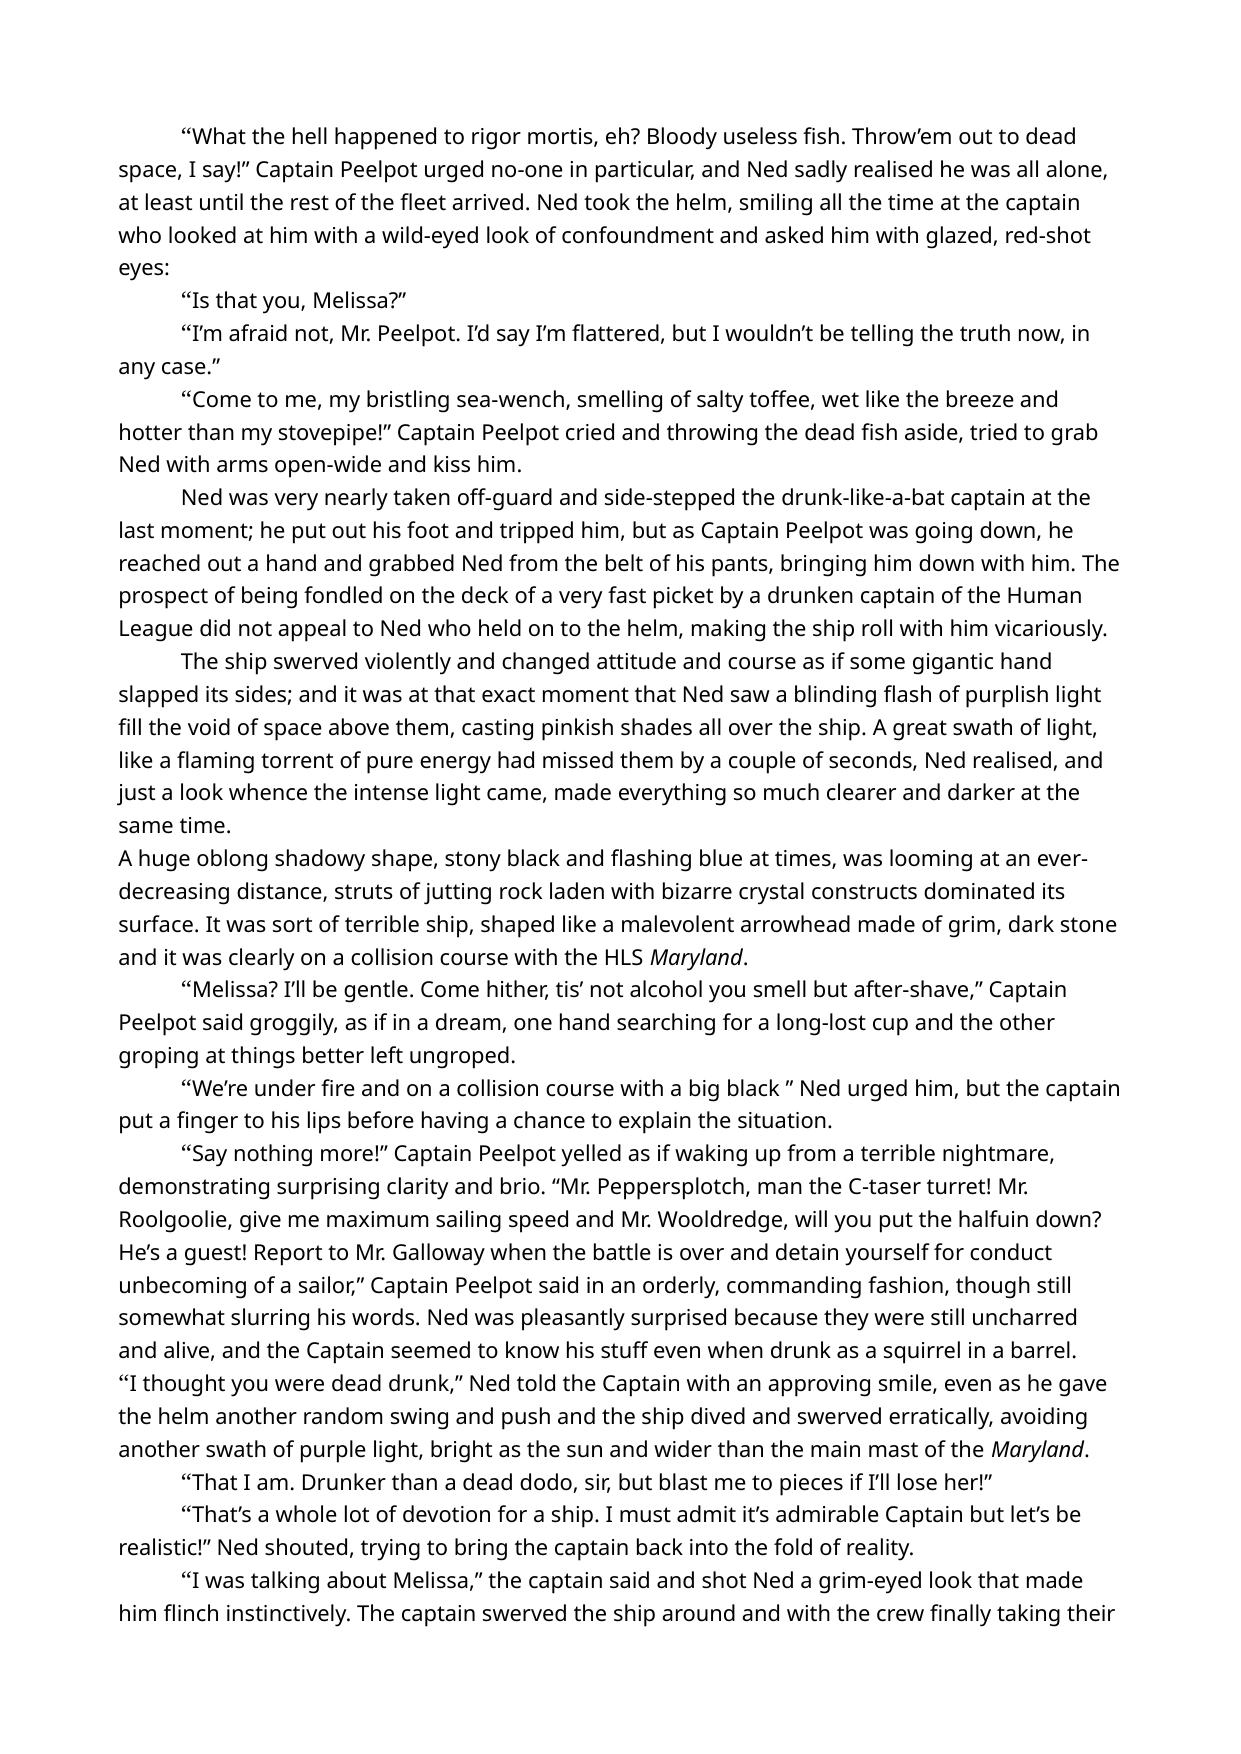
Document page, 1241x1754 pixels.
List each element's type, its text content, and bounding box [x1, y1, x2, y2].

text “What the hell happened to rigor mortis, eh? Bloody useless fish. Throw’em out to dead space, I say!” Captain Peelpot urged no-one in particular, and Ned sadly realised he was all alone, at least until the rest of the fleet arrived. Ned took the helm, smiling all the time at the captain who looked at him with a wild-eyed look of confoundment and asked him with glazed, red-shot eyes: [118, 118, 1122, 282]
text “I’m afraid not, Mr. Peelpot. I’d say I’m flattered, but I wouldn’t be telling the truth now, in any case.” [118, 315, 1122, 381]
text “That I am. Drunker than a dead dodo, sir, but blast me to pieces if I’ll lose her!” [118, 1463, 1122, 1496]
text “Melissa? I’ll be gentle. Come hither, tis’ not alcohol you smell but after-shave,” Captain Peelpot said groggily, as if in a dream, one hand searching for a long-lost cup and the other groping at things better left ungroped. [118, 971, 1122, 1070]
text “I thought you were dead drunk,” Ned told the Captain with an approving smile, even as he gave the helm another random swing and push and the ship dived and swerved erratically, avoiding another swath of purple light, bright as the sun and wider than the main mast of the Maryland. [118, 1365, 1122, 1463]
text A huge oblong shadowy shape, stony black and flashing blue at times, was looming at an ever-decreasing distance, struts of jutting rock laden with bizarre crystal constructs dominated its surface. It was sort of terrible ship, shaped like a malevolent arrowhead made of grim, dark stone and it was clearly on a collision course with the HLS Maryland. [118, 840, 1122, 971]
text “Come to me, my bristling sea-wench, smelling of salty toffee, wet like the breeze and hotter than my stovepipe!” Captain Peelpot cried and throwing the dead fish aside, tried to grab Ned with arms open-wide and kiss him. [118, 381, 1122, 479]
text “Say nothing more!” Captain Peelpot yelled as if waking up from a terrible nightmare, demonstrating surprising clarity and brio. “Mr. Peppersplotch, man the C-taser turret! Mr. Roolgoolie, give me maximum sailing speed and Mr. Wooldredge, will you put the halfuin down? He’s a guest! Report to Mr. Galloway when the battle is over and detain yourself for conduct unbecoming of a sailor,” Captain Peelpot said in an orderly, commanding fashion, though still somewhat slurring his words. Ned was pleasantly surprised because they were still uncharred and alive, and the Captain seemed to know his stuff even when drunk as a squirrel in a barrel. [118, 1135, 1122, 1365]
text Ned was very nearly taken off-guard and side-stepped the drunk-like-a-bat captain at the last moment; he put out his foot and tripped him, but as Captain Peelpot was going down, he reached out a hand and grabbed Ned from the belt of his pants, bringing him down with him. The prospect of being fondled on the deck of a very fast picket by a drunken captain of the Human League did not appeal to Ned who held on to the helm, making the ship roll with him vicariously. [118, 479, 1122, 643]
text “We’re under fire and on a collision course with a big black ” Ned urged him, but the captain put a finger to his lips before having a chance to explain the situation. [118, 1070, 1122, 1135]
text “Is that you, Melissa?” [118, 282, 1122, 315]
text “That’s a whole lot of devotion for a ship. I must admit it’s admirable Captain but let’s be realistic!” Ned shouted, trying to bring the captain back into the fold of reality. [118, 1496, 1122, 1562]
text “I was talking about Melissa,” the captain said and shot Ned a grim-eyed look that made him flinch instinctively. The captain swerved the ship around and with the crew finally taking their [118, 1562, 1122, 1627]
text The ship swerved violently and changed attitude and course as if some gigantic hand slapped its sides; and it was at that exact moment that Ned saw a blinding flash of purplish light fill the void of space above them, casting pinkish shades all over the ship. A great swath of light, like a flaming torrent of pure energy had missed them by a couple of seconds, Ned realised, and just a look whence the intense light came, made everything so much clearer and darker at the same time. [118, 643, 1122, 840]
